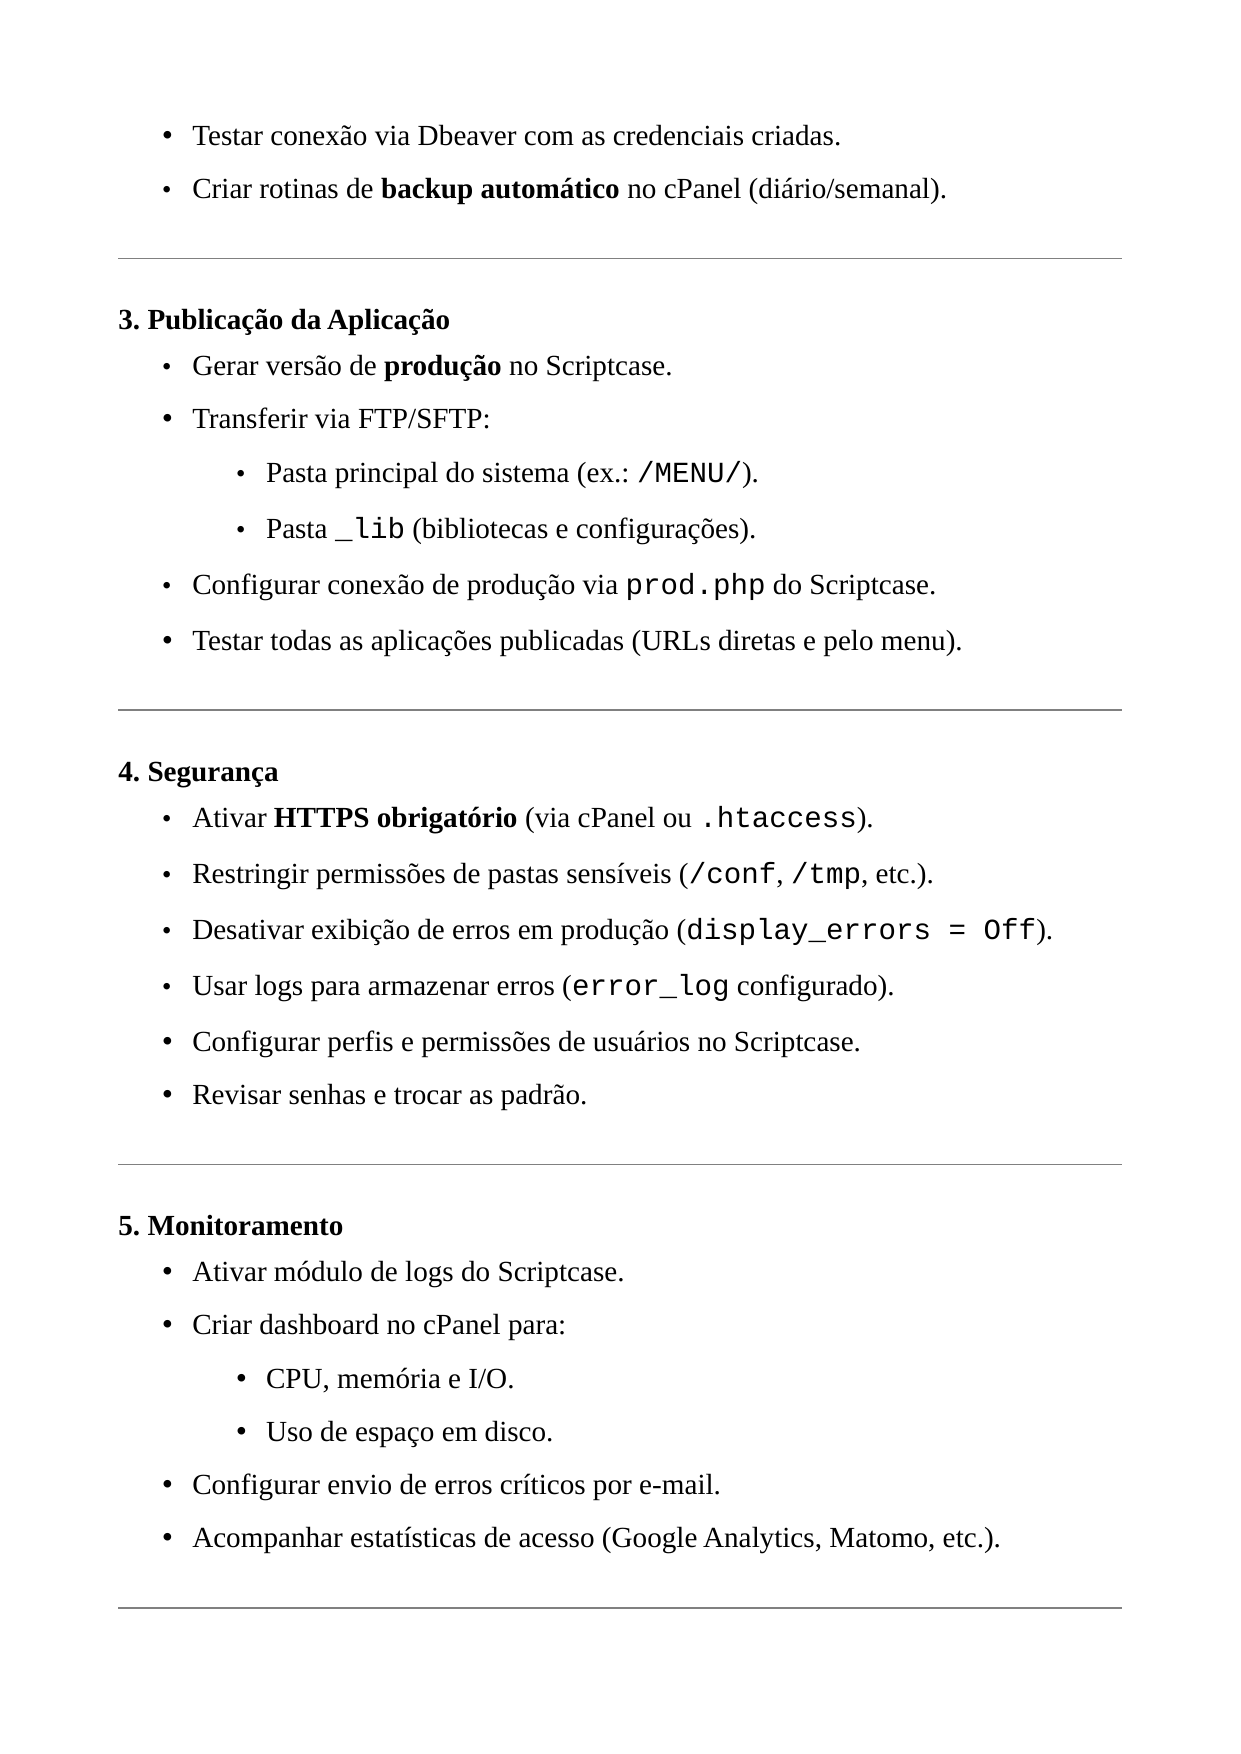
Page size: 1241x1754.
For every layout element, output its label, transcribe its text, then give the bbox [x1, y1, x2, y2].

list Configurar conexão de produção via prod.php do Scriptcase. [162, 567, 1122, 603]
list Testar todas as aplicações publicadas (URLs diretas e pelo menu). [162, 623, 1122, 656]
list Configurar envio de erros críticos por e-mail. [162, 1467, 1122, 1501]
list Revisar senhas e trocar as padrão. [162, 1077, 1122, 1111]
subtitle 4. Segurança [118, 754, 1122, 787]
list Pasta _lib (bibliotecas e configurações). [236, 511, 1122, 547]
list Restringir permissões de pastas sensíveis (/conf, /tmp, etc.). [162, 856, 1122, 892]
list CPU, memória e I/O. [236, 1361, 1122, 1394]
list Pasta principal do sistema (ex.: /MENU/). [236, 455, 1122, 491]
list Testar conexão via Dbeaver com as credenciais criadas. [162, 118, 1122, 152]
list Criar dashboard no cPanel para: [162, 1307, 1122, 1341]
subtitle 5. Monitoramento [118, 1208, 1122, 1242]
list Criar rotinas de backup automático no cPanel (diário/semanal). [162, 171, 1122, 205]
list Gerar versão de produção no Scriptcase. [162, 348, 1122, 382]
list Configurar perfis e permissões de usuários no Scriptcase. [162, 1024, 1122, 1057]
list Ativar módulo de logs do Scriptcase. [162, 1254, 1122, 1288]
subtitle 3. Publicação da Aplicação [118, 302, 1122, 336]
list Desativar exibição de erros em produção (display_errors = Off). [162, 912, 1122, 948]
list Ativar HTTPS obrigatório (via cPanel ou .htaccess). [162, 800, 1122, 836]
list Transferir via FTP/SFTP: [162, 402, 1122, 435]
list Uso de espaço em disco. [236, 1414, 1122, 1448]
list Acompanhar estatísticas de acesso (Google Analytics, Matomo, etc.). [162, 1520, 1122, 1554]
list Usar logs para armazenar erros (error_log configurado). [162, 968, 1122, 1004]
